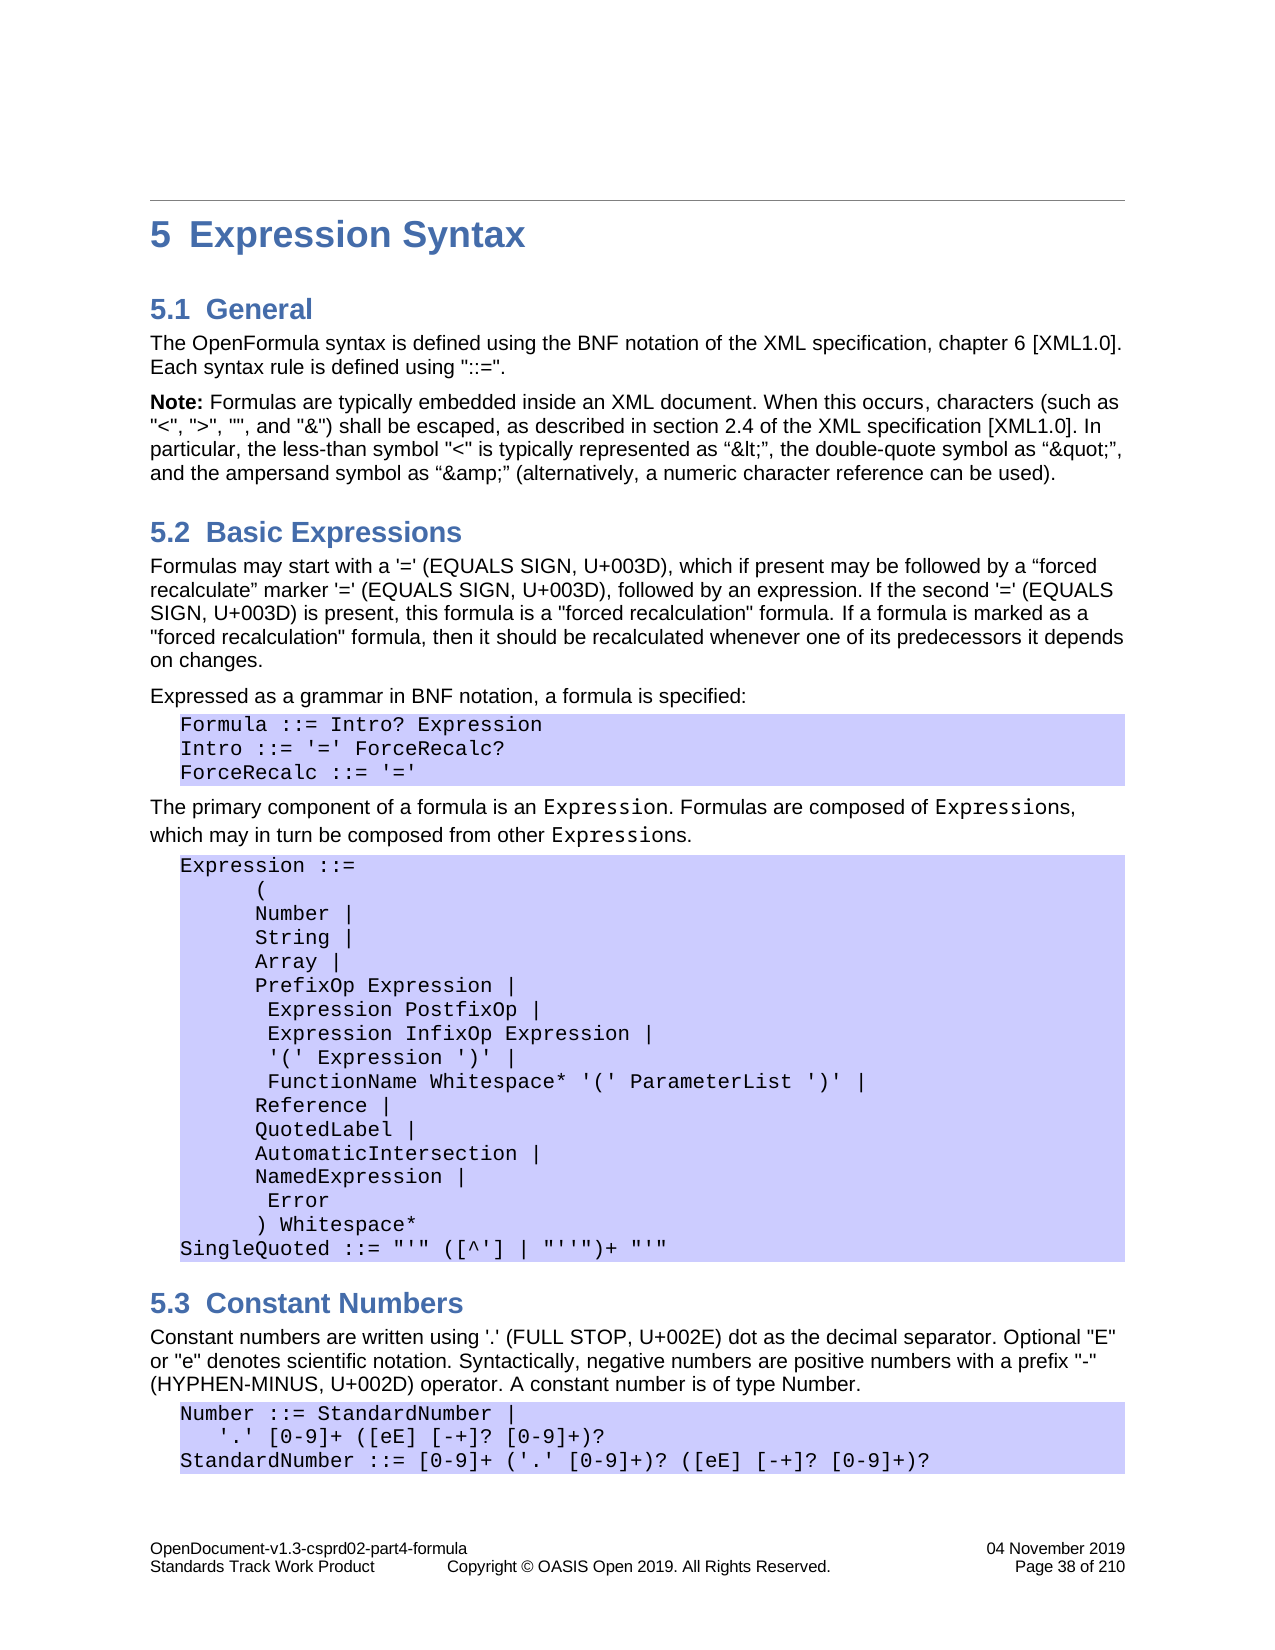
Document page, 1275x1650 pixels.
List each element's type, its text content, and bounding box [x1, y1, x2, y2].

text QuotedLabel | [180, 1118, 1125, 1142]
text The OpenFormula syntax is defined using the BNF notation of the XML specification, chapter 6 [XML1.0]. Each syntax rule is defined using "::=". [150, 332, 1125, 379]
text PrefixOp Expression | [180, 975, 1125, 999]
text '.' [0-9]+ ([eE] [-+]? [0-9]+)? [180, 1426, 1125, 1450]
text The primary component of a formula is an Expression. Formulas are composed of Expressions, which may in turn be composed from other Expressions. [150, 792, 1125, 849]
text Expression ::= [180, 855, 1125, 879]
subtitle Basic Expressions [150, 516, 1125, 548]
text Expressed as a grammar in BNF notation, a formula is specified: [150, 684, 1125, 708]
subtitle Constant Numbers [150, 1287, 1125, 1320]
text Expression InfixOp Expression | [180, 1023, 1125, 1047]
text Intro ::= '=' ForceRecalc? [180, 738, 1125, 762]
text String | [180, 927, 1125, 951]
text '(' Expression ')' | [180, 1047, 1125, 1071]
text ) Whitespace* [180, 1214, 1125, 1238]
subtitle Expression Syntax [150, 201, 1125, 256]
text Error [180, 1190, 1125, 1214]
text AutomaticIntersection | [180, 1142, 1125, 1166]
text Number ::= StandardNumber | [180, 1402, 1125, 1426]
text SingleQuoted ::= "'" ([^'] | "''")+ "'" [180, 1238, 1125, 1262]
text Expression PostfixOp | [180, 999, 1125, 1023]
text Formula ::= Intro? Expression [180, 714, 1125, 738]
text Reference | [180, 1094, 1125, 1118]
text ForceRecalc ::= '=' [180, 762, 1125, 786]
text NamedExpression | [180, 1166, 1125, 1190]
text FunctionName Whitespace* '(' ParameterList ')' | [180, 1071, 1125, 1094]
text Array | [180, 951, 1125, 975]
text ( [180, 879, 1125, 903]
text Formulas may start with a '=' (EQUALS SIGN, U+003D), which if present may be followed by a “forced recalculate” marker '=' (EQUALS SIGN, U+003D), followed by an expression. If the second '=' (EQUALS SIGN, U+003D) is present, this formula is a "forced recalculation" formula. If a formula is marked as a "forced recalculation" formula, then it should be recalculated whenever one of its predecessors it depends on changes. [150, 554, 1125, 672]
text Note: Formulas are typically embedded inside an XML document. When this occurs, characters (such as "<", ">", '"', and "&") shall be escaped, as described in section 2.4 of the XML specification [XML1.0]. In particular, the less-than symbol "<" is typically represented as “&lt;”, the double-quote symbol as “&quot;”, and the ampersand symbol as “&amp;” (alternatively, a numeric character reference can be used). [150, 391, 1125, 485]
subtitle General [150, 293, 1125, 326]
text StandardNumber ::= [0-9]+ ('.' [0-9]+)? ([eE] [-+]? [0-9]+)? [180, 1450, 1125, 1474]
text Constant numbers are written using '.' (FULL STOP, U+002E) dot as the decimal separator. Optional "E" or "e" denotes scientific notation. Syntactically, negative numbers are positive numbers with a prefix "-" (HYPHEN-MINUS, U+002D) operator. A constant number is of type Number. [150, 1326, 1125, 1396]
text Number | [180, 903, 1125, 927]
